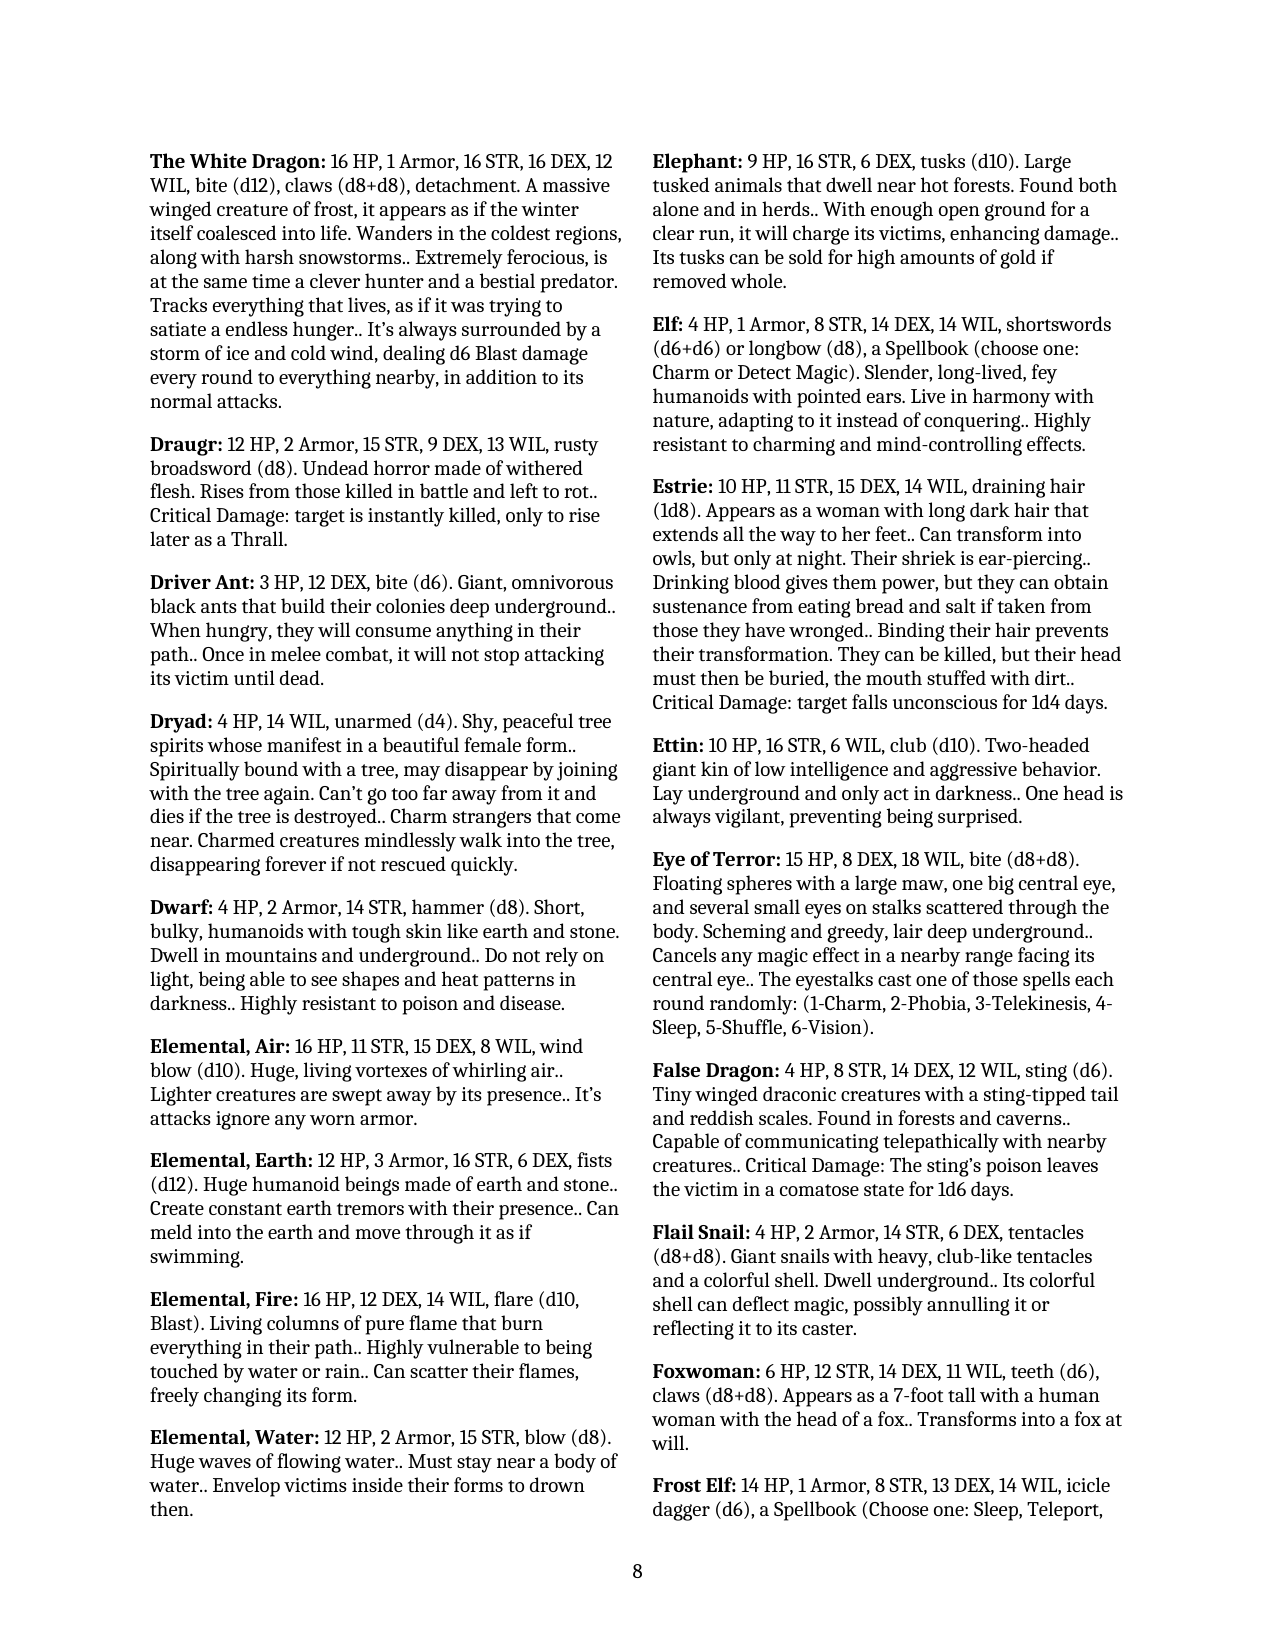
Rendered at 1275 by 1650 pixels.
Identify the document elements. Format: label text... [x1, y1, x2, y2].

text Draugr: 12 HP, 2 Armor, 15 STR, 9 DEX, 13 WIL, rusty broadsword (d8). Undead horror made of withered flesh. Rises from those killed in battle and left to rot.. Critical Damage: target is instantly killed, only to rise later as a Thrall. [150, 432, 622, 552]
text Driver Ant: 3 HP, 12 DEX, bite (d6). Giant, omnivorous black ants that build their colonies deep underground.. When hungry, they will consume anything in their path.. Once in melee combat, it will not stop attacking its victim until dead. [150, 571, 622, 691]
text Eye of Terror: 15 HP, 8 DEX, 18 WIL, bite (d8+d8). Floating spheres with a large maw, one big central eye, and several small eyes on stalks scattered through the body. Scheming and greedy, lair deep underground.. Cancels any magic effect in a nearby range facing its central eye.. The eyestalks cast one of those spells each round randomly: (1-Charm, 2-Phobia, 3-Telekinesis, 4-Sleep, 5-Shuffle, 6-Vision). [652, 848, 1125, 1039]
text Elemental, Air: 16 HP, 11 STR, 15 DEX, 8 WIL, wind blow (d10). Huge, living vortexes of whirling air.. Lighter creatures are swept away by its presence.. It’s attacks ignore any worn armor. [150, 1034, 622, 1130]
text False Dragon: 4 HP, 8 STR, 14 DEX, 12 WIL, sting (d6). Tiny winged draconic creatures with a sting-tipped tail and reddish scales. Found in forests and caverns.. Capable of communicating telepathically with nearby creatures.. Critical Damage: The sting’s poison leaves the victim in a comatose state for 1d6 days. [652, 1058, 1125, 1202]
text Elf: 4 HP, 1 Armor, 8 STR, 14 DEX, 14 WIL, shortswords (d6+d6) or longbow (d8), a Spellbook (choose one: Charm or Detect Magic). Slender, long-lived, fey humanoids with pointed ears. Live in harmony with nature, adapting to it instead of conquering.. Highly resistant to charming and mind-controlling effects. [652, 312, 1125, 456]
text Foxwoman: 6 HP, 12 STR, 14 DEX, 11 WIL, teeth (d6), claws (d8+d8). Appears as a 7-foot tall with a human woman with the head of a fox.. Transforms into a fox at will. [652, 1359, 1125, 1455]
text Ettin: 10 HP, 16 STR, 6 WIL, club (d10). Two-headed giant kin of low intelligence and aggressive behavior. Lay underground and only act in darkness.. One head is always vigilant, preventing being surprised. [652, 733, 1125, 829]
text Frost Elf: 14 HP, 1 Armor, 8 STR, 13 DEX, 14 WIL, icicle dagger (d6), a Spellbook (Choose one: Sleep, Teleport, [652, 1474, 1125, 1522]
text Elemental, Fire: 16 HP, 12 DEX, 14 WIL, flare (d10, Blast). Living columns of pure flame that burn everything in their path.. Highly vulnerable to being touched by water or rain.. Can scatter their flames, freely changing its form. [150, 1287, 622, 1407]
text Dwarf: 4 HP, 2 Armor, 14 STR, hammer (d8). Short, bulky, humanoids with tough skin like earth and stone. Dwell in mountains and underground.. Do not rely on light, being able to see shapes and heat patterns in darkness.. Highly resistant to poison and disease. [150, 896, 622, 1016]
text Elemental, Water: 12 HP, 2 Armor, 15 STR, blow (d8). Huge waves of flowing water.. Must stay near a body of water.. Envelop victims inside their forms to drown then. [150, 1426, 622, 1522]
text Dryad: 4 HP, 14 WIL, unarmed (d4). Shy, peaceful tree spirits whose manifest in a beautiful female form.. Spiritually bound with a tree, may disappear by joining with the tree again. Can’t go too far away from it and dies if the tree is destroyed.. Charm strangers that come near. Charmed creatures mindlessly walk into the tree, disappearing forever if not rescued quickly. [150, 709, 622, 877]
text Estrie: 10 HP, 11 STR, 15 DEX, 14 WIL, draining hair (1d8). Appears as a woman with long dark hair that extends all the way to her feet.. Can transform into owls, but only at night. Their shriek is ear-piercing.. Drinking blood gives them power, but they can obtain sustenance from eating bread and salt if taken from those they have wronged.. Binding their hair prevents their transformation. They can be killed, but their head must then be buried, the mouth stuffed with dirt.. Critical Damage: target falls unconscious for 1d4 days. [652, 475, 1125, 714]
text The White Dragon: 16 HP, 1 Armor, 16 STR, 16 DEX, 12 WIL, bite (d12), claws (d8+d8), detachment. A massive winged creature of frost, it appears as if the winter itself coalesced into life. Wanders in the coldest regions, along with harsh snowstorms.. Extremely ferocious, is at the same time a clever hunter and a bestial predator. Tracks everything that lives, as if it was trying to satiate a endless hunger.. It’s always surrounded by a storm of ice and cold wind, dealing d6 Blast damage every round to everything nearby, in addition to its normal attacks. [150, 150, 622, 413]
text Flail Snail: 4 HP, 2 Armor, 14 STR, 6 DEX, tentacles (d8+d8). Giant snails with heavy, club-like tentacles and a colorful shell. Dwell underground.. Its colorful shell can deflect magic, possibly annulling it or reflecting it to its caster. [652, 1221, 1125, 1341]
text Elemental, Earth: 12 HP, 3 Armor, 16 STR, 6 DEX, fists (d12). Huge humanoid beings made of earth and stone.. Create constant earth tremors with their presence.. Can meld into the earth and move through it as if swimming. [150, 1149, 622, 1269]
text Elephant: 9 HP, 16 STR, 6 DEX, tusks (d10). Large tusked animals that dwell near hot forests. Found both alone and in herds.. With enough open ground for a clear run, it will charge its victims, enhancing damage.. Its tusks can be sold for high amounts of gold if removed whole. [652, 150, 1125, 294]
